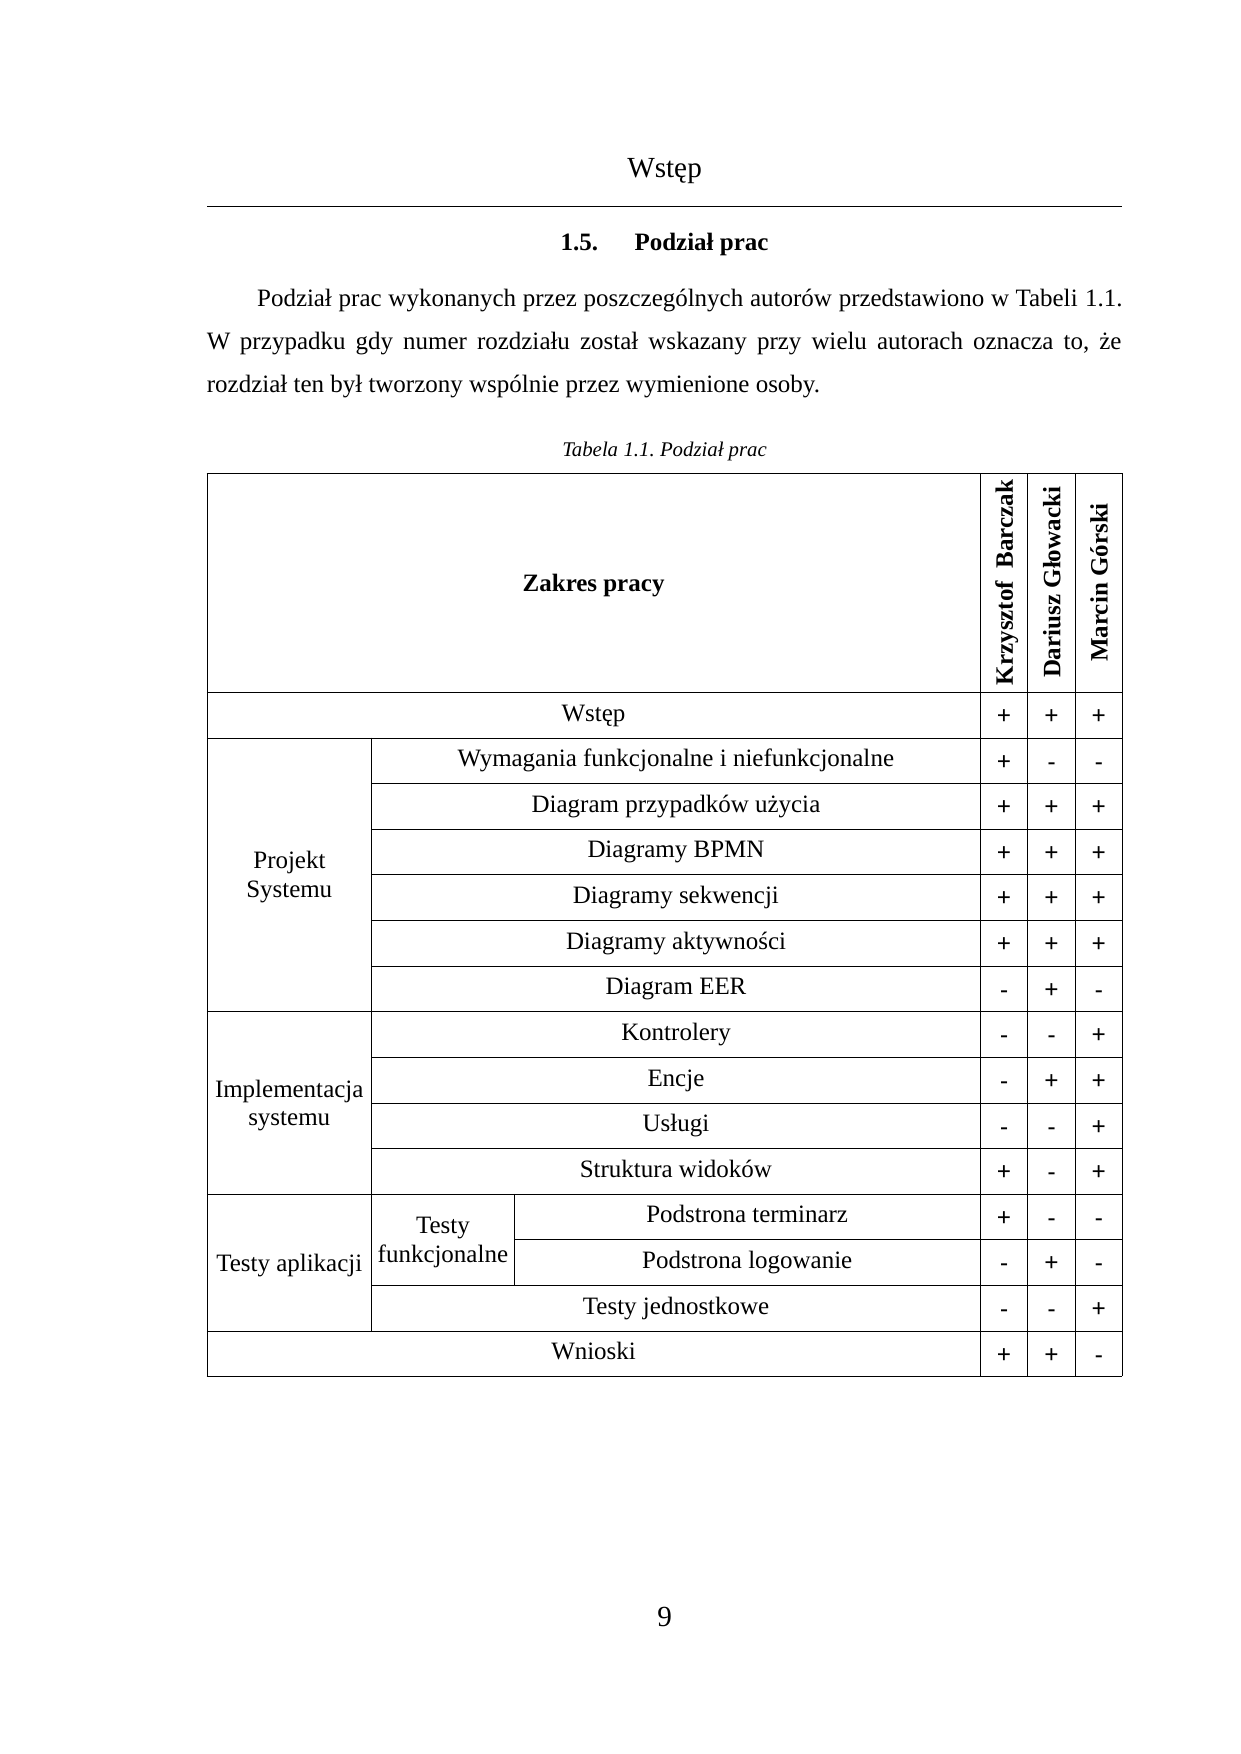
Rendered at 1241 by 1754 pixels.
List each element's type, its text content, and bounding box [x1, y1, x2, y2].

table_cell - [981, 1286, 1027, 1331]
table_cell Struktura widoków [372, 1149, 980, 1194]
table_cell Encje [372, 1058, 980, 1102]
table_cell Projekt Systemu [208, 739, 371, 1011]
table_cell + [1028, 967, 1075, 1011]
table_cell + [1028, 830, 1075, 874]
table_cell - [1028, 1195, 1075, 1239]
table_cell - [1028, 1149, 1075, 1194]
table_cell Diagram przypadków użycia [372, 784, 980, 829]
table_cell - [1028, 1012, 1075, 1057]
table_cell + [1028, 693, 1075, 737]
table_cell - [1076, 967, 1122, 1011]
subtitle Podział prac [207, 227, 1122, 256]
table_cell Podstrona logowanie [515, 1240, 980, 1285]
text Tabela 1.1. Podział prac [207, 436, 1122, 461]
table_cell + [981, 830, 1027, 874]
table_cell + [1028, 784, 1075, 829]
text Podział prac wykonanych przez poszczególnych autorów przedstawiono w Tabeli 1.1. W przypadku gdy numer rozdziału został wskazany przy wielu autorach oznacza to, że rozdział ten był tworzony wspólnie przez wymienione osoby. [207, 283, 1122, 398]
table_cell Implementacja systemu [208, 1012, 371, 1194]
table_cell + [1076, 1104, 1122, 1148]
table_cell + [1076, 921, 1122, 966]
table_cell - [981, 967, 1027, 1011]
table_cell + [981, 693, 1027, 737]
table_cell + [1028, 1332, 1075, 1376]
table_cell - [981, 1104, 1027, 1148]
table_cell - [1076, 739, 1122, 783]
table_cell - [1076, 1195, 1122, 1239]
table_cell + [1028, 1240, 1075, 1285]
table_cell + [981, 1195, 1027, 1239]
table_cell + [1076, 1149, 1122, 1194]
table_header Krzysztof Barczak [981, 474, 1027, 692]
table_cell + [1076, 875, 1122, 920]
table_cell + [1028, 921, 1075, 966]
table_cell Testy jednostkowe [372, 1286, 980, 1331]
table_cell - [1076, 1332, 1122, 1376]
table_header Marcin Górski [1076, 474, 1122, 692]
table_cell Diagramy BPMN [372, 830, 980, 874]
table_cell - [1028, 739, 1075, 783]
table_cell Usługi [372, 1104, 980, 1148]
table_cell Testy aplikacji [208, 1195, 371, 1331]
table_header Zakres pracy [208, 474, 980, 692]
table_cell + [981, 784, 1027, 829]
table_cell Diagramy aktywności [372, 921, 980, 966]
table_cell + [981, 921, 1027, 966]
table_cell - [981, 1012, 1027, 1057]
table_cell + [1028, 875, 1075, 920]
table_cell Kontrolery [372, 1012, 980, 1057]
table_cell Wstęp [208, 693, 980, 737]
table_cell - [1028, 1286, 1075, 1331]
table_cell Testy funkcjonalne [372, 1195, 514, 1285]
table_cell + [1076, 1012, 1122, 1057]
table_cell + [981, 739, 1027, 783]
table_cell + [1076, 1058, 1122, 1102]
table_header Dariusz Głowacki [1028, 474, 1075, 692]
table_cell Podstrona terminarz [515, 1195, 980, 1239]
table_cell + [981, 1149, 1027, 1194]
table_cell + [981, 875, 1027, 920]
table_cell - [1028, 1104, 1075, 1148]
table_cell Diagram EER [372, 967, 980, 1011]
table_cell + [1076, 784, 1122, 829]
table_cell + [1028, 1058, 1075, 1102]
table_cell Diagramy sekwencji [372, 875, 980, 920]
table_cell - [981, 1240, 1027, 1285]
table_cell Wnioski [208, 1332, 980, 1376]
table_cell + [1076, 1286, 1122, 1331]
table_cell - [1076, 1240, 1122, 1285]
table_cell - [981, 1058, 1027, 1102]
table_cell Wymagania funkcjonalne i niefunkcjonalne [372, 739, 980, 783]
table_cell + [1076, 693, 1122, 737]
table_cell + [1076, 830, 1122, 874]
table_cell + [981, 1332, 1027, 1376]
